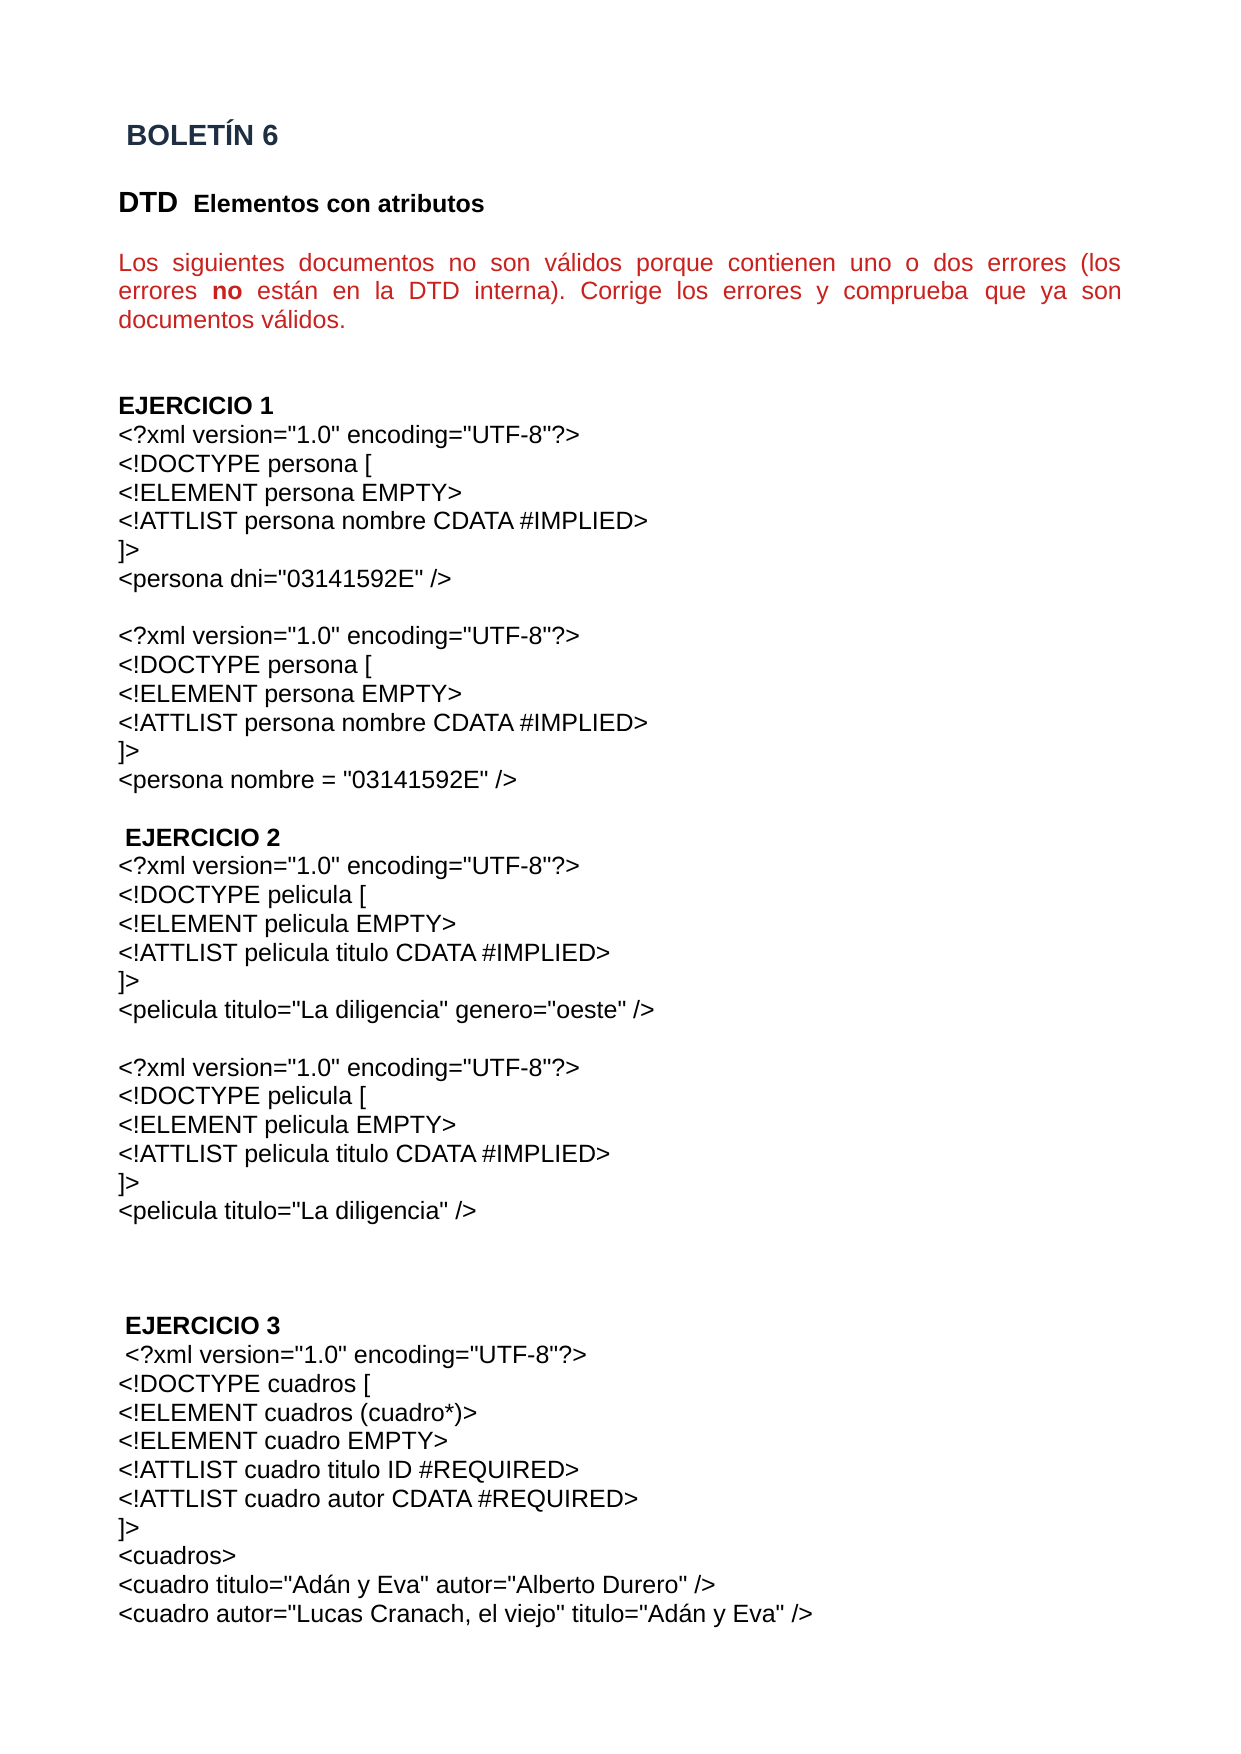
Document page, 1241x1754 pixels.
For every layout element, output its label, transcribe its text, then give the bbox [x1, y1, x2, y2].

text <!ATTLIST cuadro titulo ID #REQUIRED> [118, 1455, 1122, 1484]
text <!ELEMENT cuadro EMPTY> [118, 1426, 1122, 1455]
text <!DOCTYPE persona [ [118, 650, 1122, 679]
text DTD Elementos con atributos [118, 185, 1122, 219]
text <!ELEMENT cuadros (cuadro*)> [118, 1397, 1122, 1426]
text ]> [118, 736, 1122, 765]
text <?xml version="1.0" encoding="UTF-8"?> [118, 1340, 1122, 1369]
text <!DOCTYPE cuadros [ [118, 1369, 1122, 1397]
text ]> [118, 966, 1122, 995]
text <!ATTLIST pelicula titulo CDATA #IMPLIED> [118, 937, 1122, 966]
text BOLETÍN 6 [118, 118, 1122, 152]
text <?xml version="1.0" encoding="UTF-8"?> [118, 1052, 1122, 1081]
text <!ATTLIST pelicula titulo CDATA #IMPLIED> [118, 1139, 1122, 1167]
text <!ELEMENT persona EMPTY> [118, 477, 1122, 506]
text <!DOCTYPE persona [ [118, 449, 1122, 477]
text ]> [118, 535, 1122, 564]
text <cuadros> [118, 1541, 1122, 1570]
text <persona dni="03141592E" /> [118, 564, 1122, 592]
text <!ATTLIST cuadro autor CDATA #REQUIRED> [118, 1484, 1122, 1512]
text EJERCICIO 1 [118, 391, 1122, 420]
text <?xml version="1.0" encoding="UTF-8"?> [118, 420, 1122, 449]
text <?xml version="1.0" encoding="UTF-8"?> [118, 851, 1122, 880]
text <cuadro titulo="Adán y Eva" autor="Alberto Durero" /> [118, 1570, 1122, 1599]
text <pelicula titulo="La diligencia" genero="oeste" /> [118, 995, 1122, 1024]
text ]> [118, 1167, 1122, 1196]
text <!ELEMENT persona EMPTY> [118, 679, 1122, 707]
text <!ATTLIST persona nombre CDATA #IMPLIED> [118, 506, 1122, 535]
text <!ELEMENT pelicula EMPTY> [118, 909, 1122, 937]
text <pelicula titulo="La diligencia" /> [118, 1196, 1122, 1225]
text <!DOCTYPE pelicula [ [118, 1081, 1122, 1110]
text <!ATTLIST persona nombre CDATA #IMPLIED> [118, 707, 1122, 736]
text <cuadro autor="Lucas Cranach, el viejo" titulo="Adán y Eva" /> [118, 1599, 1122, 1627]
text <!DOCTYPE pelicula [ [118, 880, 1122, 909]
text <persona nombre = "03141592E" /> [118, 765, 1122, 794]
text ]> [118, 1512, 1122, 1541]
text Los siguientes documentos no son válidos porque contienen uno o dos errores (los errores no están en la DTD interna). Corrige los errores y comprueba que ya son documentos válidos. [118, 247, 1122, 334]
text EJERCICIO 2 [118, 822, 1122, 851]
text EJERCICIO 3 [118, 1311, 1122, 1340]
text <!ELEMENT pelicula EMPTY> [118, 1110, 1122, 1139]
text <?xml version="1.0" encoding="UTF-8"?> [118, 621, 1122, 650]
